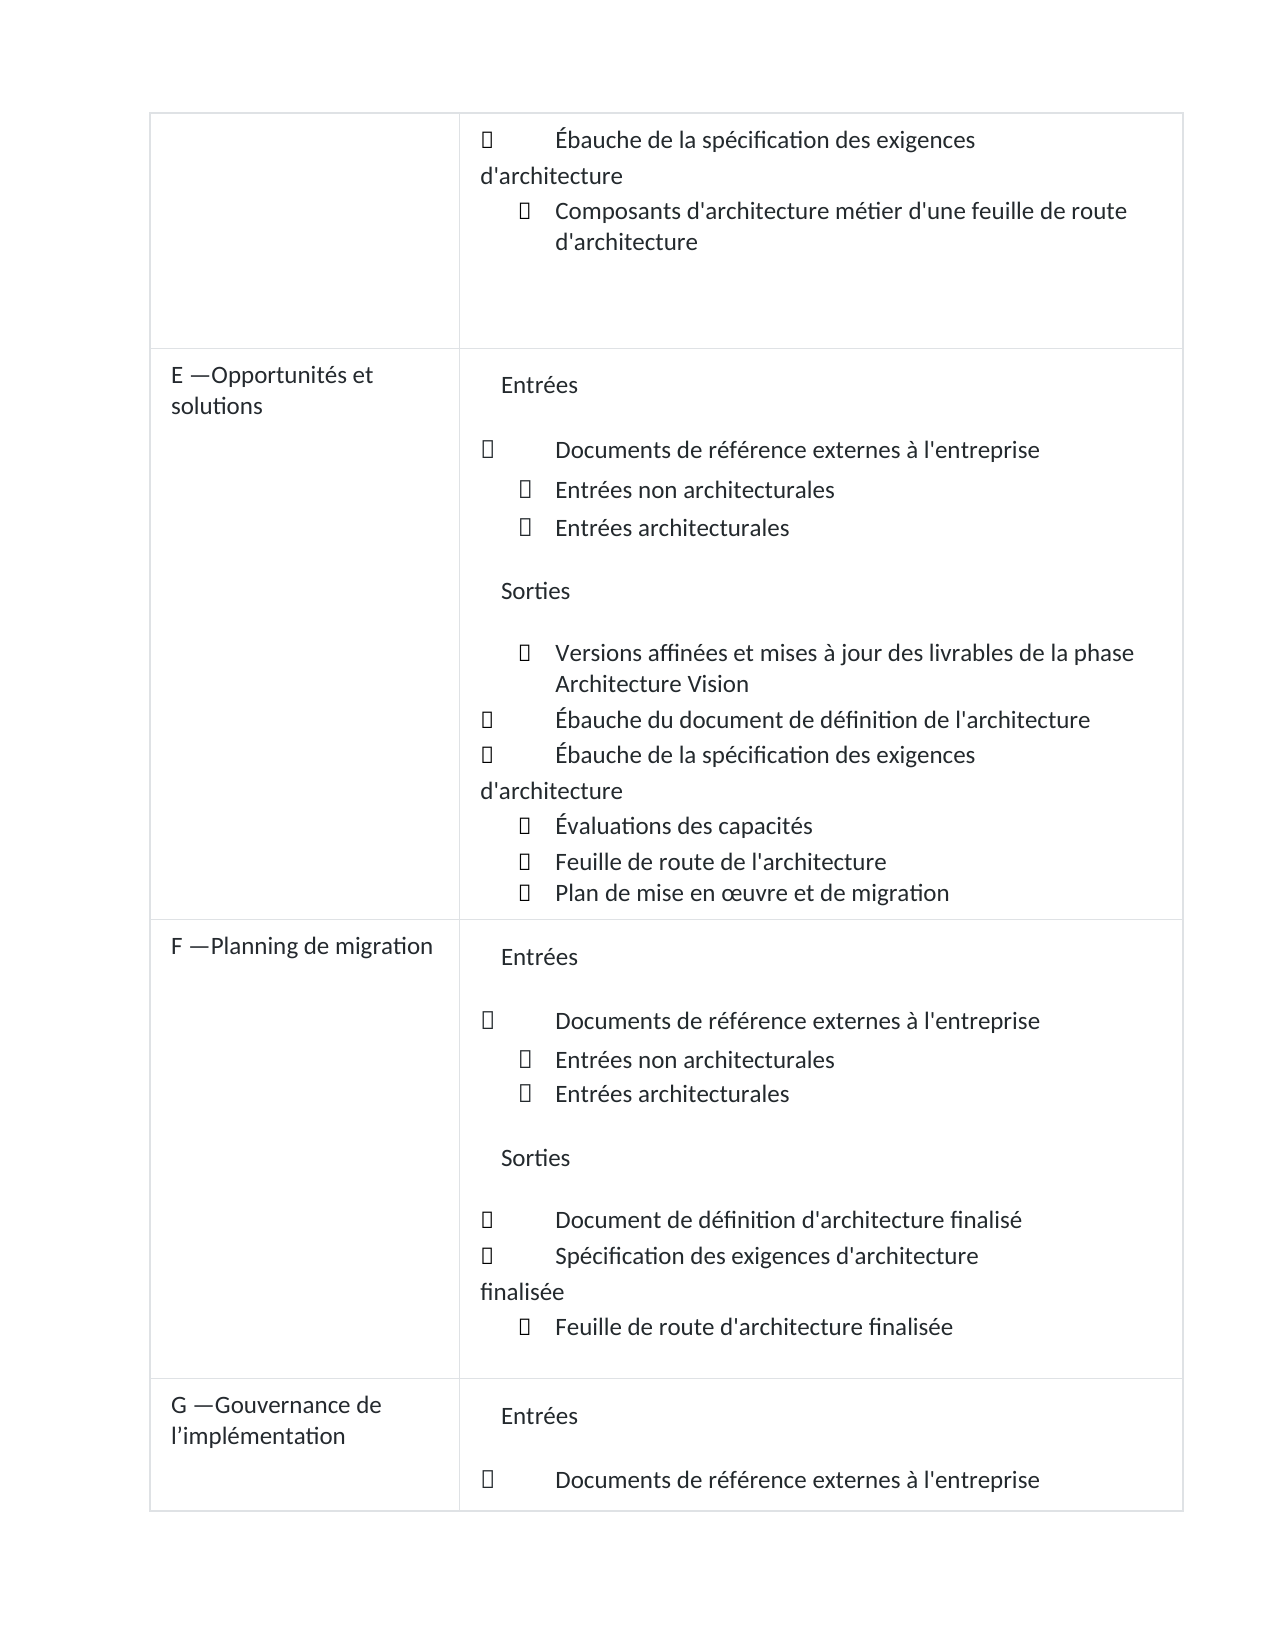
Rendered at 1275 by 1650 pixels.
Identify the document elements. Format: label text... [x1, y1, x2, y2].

table_cell E —Opportunités et solutions [151, 349, 459, 918]
table_cell F —Planning de migration [151, 920, 459, 1378]
table_cell [151, 114, 459, 348]
table_cell Entrées Documents de référence externes à l'entreprise Entrées non architecturales Entrées architecturales Sorties Versions affinées et mises à jour des livrables de la phase Architecture Vision Ébauche du document de définition de l'architecture Ébauche de la spécification des exigences d'architecture Composants d'architecture métier d'une feuille de route d'architecture [460, 114, 1182, 348]
table_cell Entrées Documents de référence externes à l'entreprise Entrées non architecturales Entrées architecturales Sorties Document de définition d'architecture finalisé Spécification des exigences d'architecture finalisée Feuille de route d'architecture finalisée [460, 920, 1182, 1378]
table_cell Entrées Documents de référence externes à l'entreprise Entrées non architecturales Entrées architecturales Les éléments de sortie de la Phase F Sorties Contrat d'architecture Évaluations de la conformité Demandes de modification Solutions conformes à l'architecture déployées [460, 1379, 1182, 1510]
table_cell Entrées Documents de référence externes à l'entreprise Entrées non architecturales Entrées architecturales Sorties Versions affinées et mises à jour des livrables de la phase Architecture Vision Ébauche du document de définition de l'architecture Ébauche de la spécification des exigences d'architecture Évaluations des capacités Feuille de route de l'architecture Plan de mise en œuvre et de migration [460, 349, 1182, 918]
table_cell G —Gouvernance de l’implémentation [151, 1379, 459, 1510]
